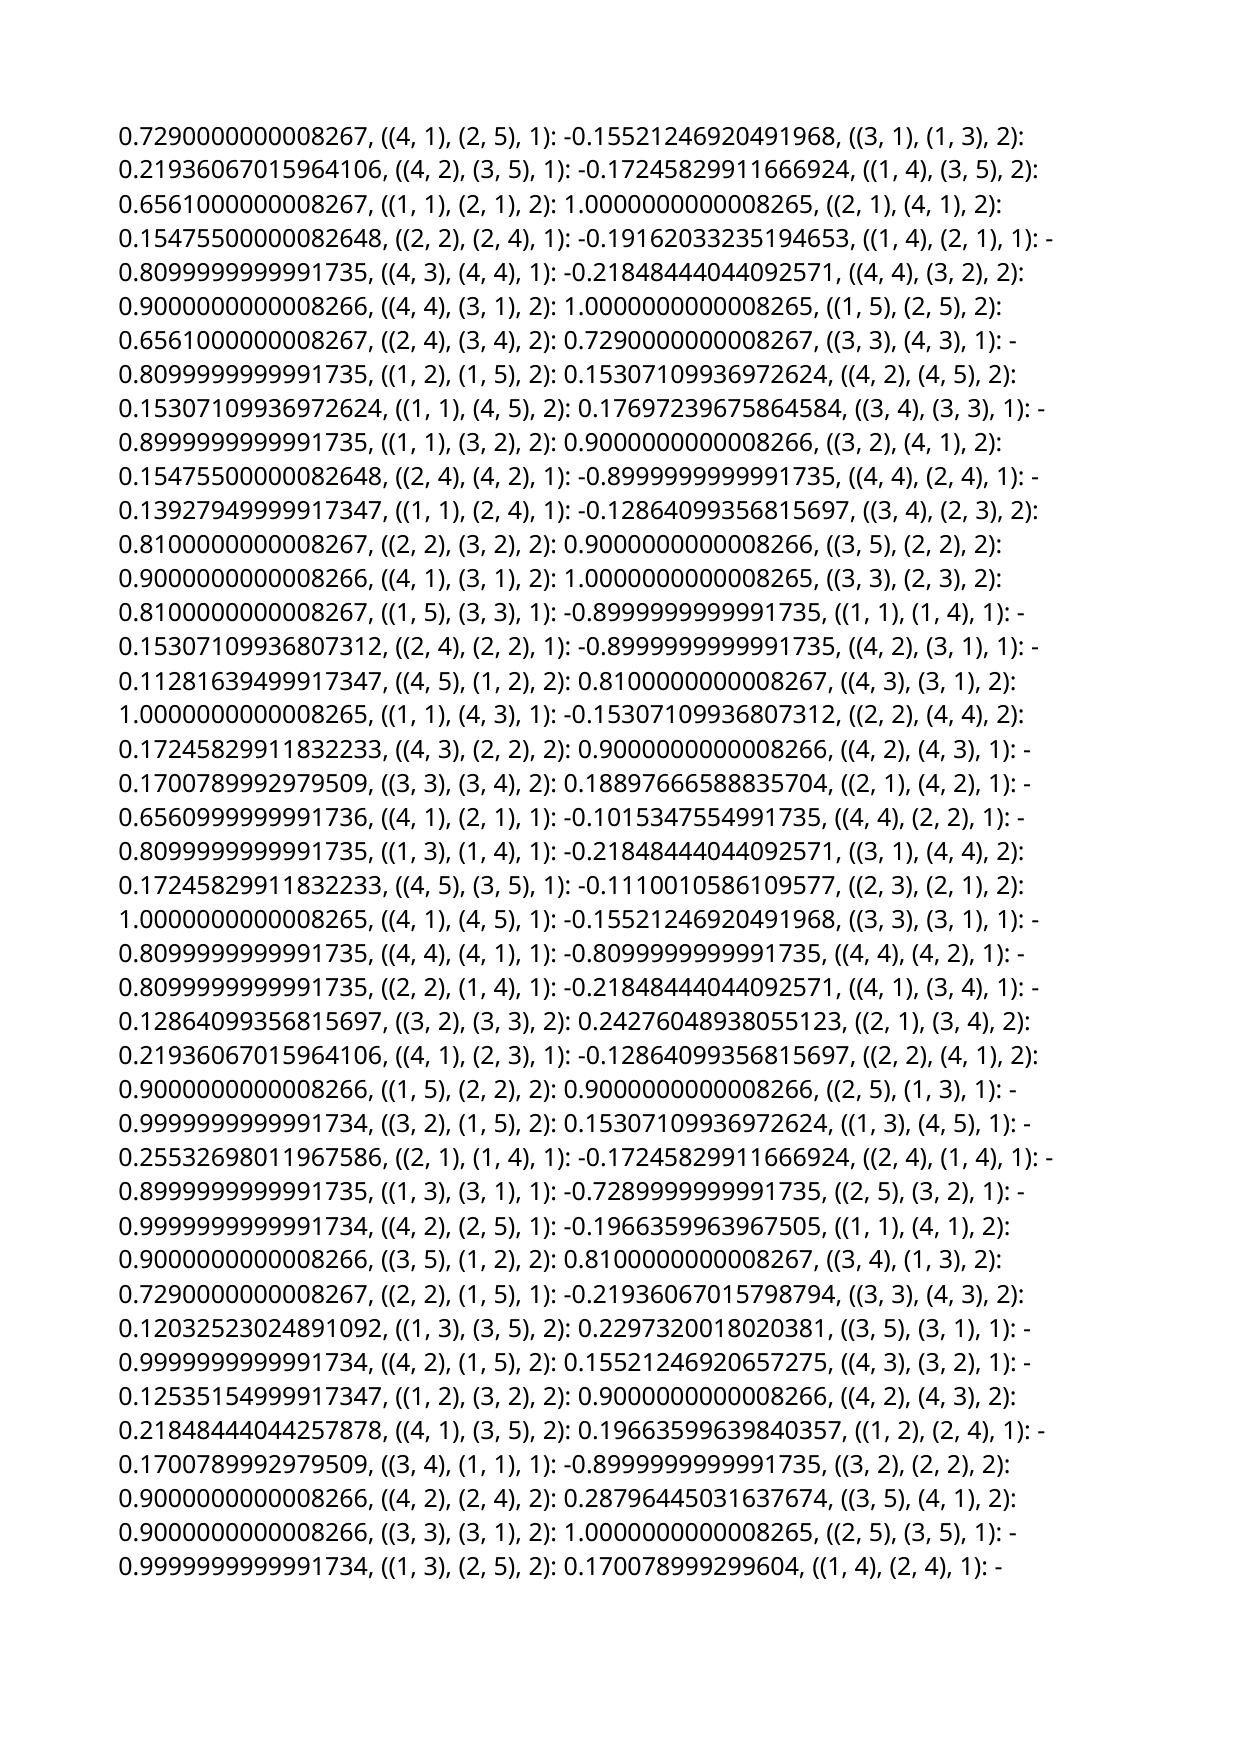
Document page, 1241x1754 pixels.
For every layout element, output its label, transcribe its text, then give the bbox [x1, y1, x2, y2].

text 0.7290000000008267, ((4, 1), (2, 5), 1): -0.15521246920491968, ((3, 1), (1, 3), 2): 0.21936067015964106, ((4, 2), (3, 5), 1): -0.17245829911666924, ((1, 4), (3, 5), 2): 0.6561000000008267, ((1, 1), (2, 1), 2): 1.0000000000008265, ((2, 1), (4, 1), 2): 0.15475500000082648, ((2, 2), (2, 4), 1): -0.19162033235194653, ((1, 4), (2, 1), 1): -0.8099999999991735, ((4, 3), (4, 4), 1): -0.21848444044092571, ((4, 4), (3, 2), 2): 0.9000000000008266, ((4, 4), (3, 1), 2): 1.0000000000008265, ((1, 5), (2, 5), 2): 0.6561000000008267, ((2, 4), (3, 4), 2): 0.7290000000008267, ((3, 3), (4, 3), 1): -0.8099999999991735, ((1, 2), (1, 5), 2): 0.15307109936972624, ((4, 2), (4, 5), 2): 0.15307109936972624, ((1, 1), (4, 5), 2): 0.17697239675864584, ((3, 4), (3, 3), 1): -0.8999999999991735, ((1, 1), (3, 2), 2): 0.9000000000008266, ((3, 2), (4, 1), 2): 0.15475500000082648, ((2, 4), (4, 2), 1): -0.8999999999991735, ((4, 4), (2, 4), 1): -0.13927949999917347, ((1, 1), (2, 4), 1): -0.12864099356815697, ((3, 4), (2, 3), 2): 0.8100000000008267, ((2, 2), (3, 2), 2): 0.9000000000008266, ((3, 5), (2, 2), 2): 0.9000000000008266, ((4, 1), (3, 1), 2): 1.0000000000008265, ((3, 3), (2, 3), 2): 0.8100000000008267, ((1, 5), (3, 3), 1): -0.8999999999991735, ((1, 1), (1, 4), 1): -0.15307109936807312, ((2, 4), (2, 2), 1): -0.8999999999991735, ((4, 2), (3, 1), 1): -0.11281639499917347, ((4, 5), (1, 2), 2): 0.8100000000008267, ((4, 3), (3, 1), 2): 1.0000000000008265, ((1, 1), (4, 3), 1): -0.15307109936807312, ((2, 2), (4, 4), 2): 0.17245829911832233, ((4, 3), (2, 2), 2): 0.9000000000008266, ((4, 2), (4, 3), 1): -0.1700789992979509, ((3, 3), (3, 4), 2): 0.18897666588835704, ((2, 1), (4, 2), 1): -0.6560999999991736, ((4, 1), (2, 1), 1): -0.1015347554991735, ((4, 4), (2, 2), 1): -0.8099999999991735, ((1, 3), (1, 4), 1): -0.21848444044092571, ((3, 1), (4, 4), 2): 0.17245829911832233, ((4, 5), (3, 5), 1): -0.1110010586109577, ((2, 3), (2, 1), 2): 1.0000000000008265, ((4, 1), (4, 5), 1): -0.15521246920491968, ((3, 3), (3, 1), 1): -0.8099999999991735, ((4, 4), (4, 1), 1): -0.8099999999991735, ((4, 4), (4, 2), 1): -0.8099999999991735, ((2, 2), (1, 4), 1): -0.21848444044092571, ((4, 1), (3, 4), 1): -0.12864099356815697, ((3, 2), (3, 3), 2): 0.24276048938055123, ((2, 1), (3, 4), 2): 0.21936067015964106, ((4, 1), (2, 3), 1): -0.12864099356815697, ((2, 2), (4, 1), 2): 0.9000000000008266, ((1, 5), (2, 2), 2): 0.9000000000008266, ((2, 5), (1, 3), 1): -0.9999999999991734, ((3, 2), (1, 5), 2): 0.15307109936972624, ((1, 3), (4, 5), 1): -0.25532698011967586, ((2, 1), (1, 4), 1): -0.17245829911666924, ((2, 4), (1, 4), 1): -0.8999999999991735, ((1, 3), (3, 1), 1): -0.7289999999991735, ((2, 5), (3, 2), 1): -0.9999999999991734, ((4, 2), (2, 5), 1): -0.1966359963967505, ((1, 1), (4, 1), 2): 0.9000000000008266, ((3, 5), (1, 2), 2): 0.8100000000008267, ((3, 4), (1, 3), 2): 0.7290000000008267, ((2, 2), (1, 5), 1): -0.21936067015798794, ((3, 3), (4, 3), 2): 0.12032523024891092, ((1, 3), (3, 5), 2): 0.2297320018020381, ((3, 5), (3, 1), 1): -0.9999999999991734, ((4, 2), (1, 5), 2): 0.15521246920657275, ((4, 3), (3, 2), 1): -0.12535154999917347, ((1, 2), (3, 2), 2): 0.9000000000008266, ((4, 2), (4, 3), 2): 0.21848444044257878, ((4, 1), (3, 5), 2): 0.19663599639840357, ((1, 2), (2, 4), 1): -0.1700789992979509, ((3, 4), (1, 1), 1): -0.8999999999991735, ((3, 2), (2, 2), 2): 0.9000000000008266, ((4, 2), (2, 4), 2): 0.28796445031637674, ((3, 5), (4, 1), 2): 0.9000000000008266, ((3, 3), (3, 1), 2): 1.0000000000008265, ((2, 5), (3, 5), 1): -0.9999999999991734, ((1, 3), (2, 5), 2): 0.170078999299604, ((1, 4), (2, 4), 1): [118, 118, 1122, 1583]
